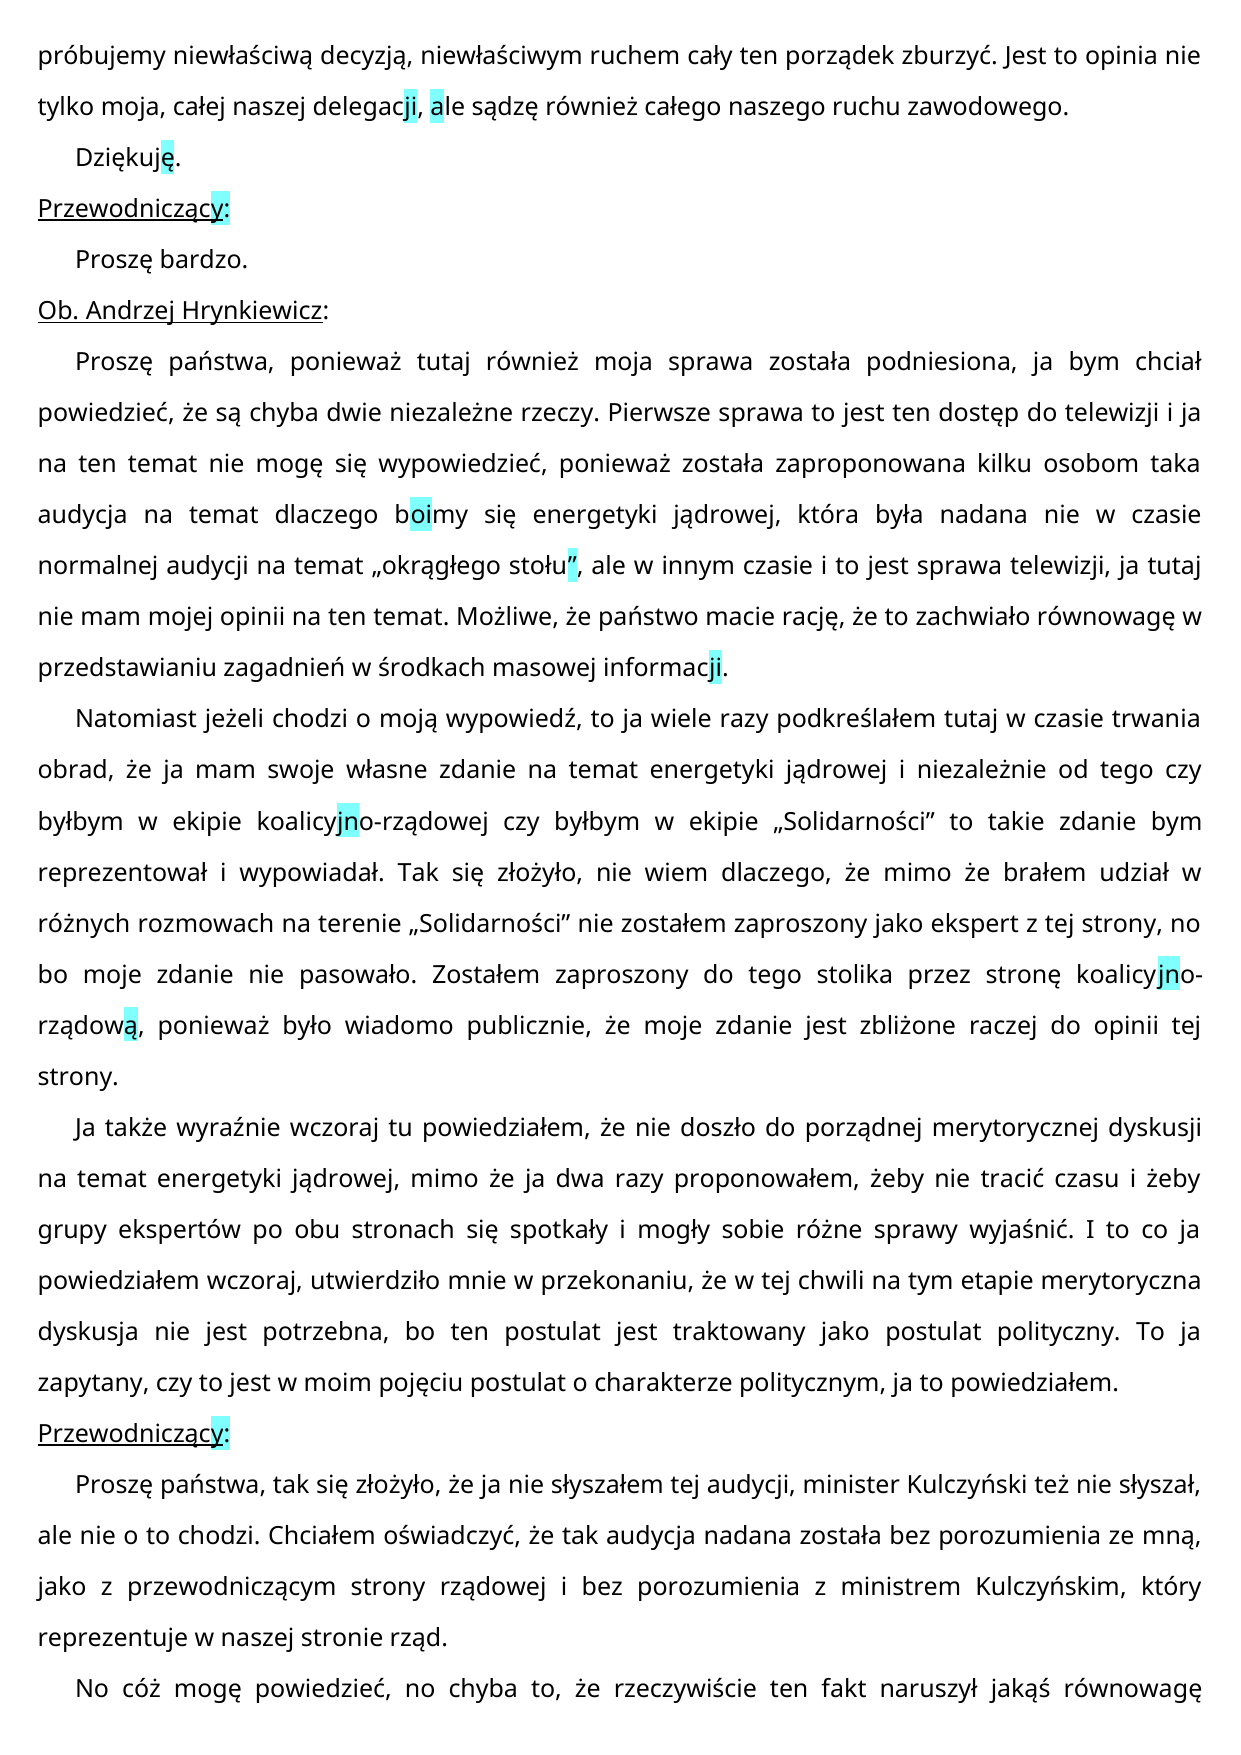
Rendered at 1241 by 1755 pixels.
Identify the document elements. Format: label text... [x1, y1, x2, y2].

text Dziękuję. [37, 139, 1203, 174]
text Proszę bardzo. [37, 242, 1203, 276]
text Przewodniczący: [37, 1416, 1203, 1450]
text Ja także wyraźnie wczoraj tu powiedziałem, że nie doszło do porządnej merytorycznej dyskusji na temat energetyki jądrowej, mimo że ja dwa razy proponowałem, żeby nie tracić czasu i żeby grupy ekspertów po obu stronach się spotkały i mogły sobie różne sprawy wyjaśnić. I to co ja powiedziałem wczoraj, utwierdziło mnie w przekonaniu, że w tej chwili na tym etapie merytoryczna dyskusja nie jest potrzebna, bo ten postulat jest traktowany jako postulat polityczny. To ja zapytany, czy to jest w moim pojęciu postulat o charakterze politycznym, ja to powiedziałem. [37, 1109, 1203, 1399]
text próbujemy niewłaściwą decyzją, niewłaściwym ruchem cały ten porządek zburzyć. Jest to opinia nie tylko moja, całej naszej delegacji, ale sądzę również całego naszego ruchu zawodowego. [37, 37, 1203, 123]
text Przewodniczący: [37, 191, 1203, 225]
text Proszę państwa, tak się złożyło, że ja nie słyszałem tej audycji, minister Kulczyński też nie słyszał, ale nie o to chodzi. Chciałem oświadczyć, że tak audycja nadana została bez porozumienia ze mną, jako z przewodniczącym strony rządowej i bez porozumienia z ministrem Kulczyńskim, który reprezentuje w naszej stronie rząd. [37, 1467, 1203, 1654]
text Ob. Andrzej Hrynkiewicz: [37, 293, 1203, 327]
text No cóż mogę powiedzieć, no chyba to, że rzeczywiście ten fakt naruszył jakąś równowagę [37, 1671, 1203, 1705]
text Proszę państwa, ponieważ tutaj również moja sprawa została podniesiona, ja bym chciał powiedzieć, że są chyba dwie niezależne rzeczy. Pierwsze sprawa to jest ten dostęp do telewizji i ja na ten temat nie mogę się wypowiedzieć, ponieważ została zaproponowana kilku osobom taka audycja na temat dlaczego boimy się energetyki jądrowej, która była nadana nie w czasie normalnej audycji na temat „okrągłego stołu”, ale w innym czasie i to jest sprawa telewizji, ja tutaj nie mam mojej opinii na ten temat. Możliwe, że państwo macie rację, że to zachwiało równowagę w przedstawianiu zagadnień w środkach masowej informacji. [37, 344, 1203, 684]
text Natomiast jeżeli chodzi o moją wypowiedź, to ja wiele razy podkreślałem tutaj w czasie trwania obrad, że ja mam swoje własne zdanie na temat energetyki jądrowej i niezależnie od tego czy byłbym w ekipie koalicyjno-rządowej czy byłbym w ekipie „Solidarności” to takie zdanie bym reprezentował i wypowiadał. Tak się złożyło, nie wiem dlaczego, że mimo że brałem udział w różnych rozmowach na terenie „Solidarności” nie zostałem zaproszony jako ekspert z tej strony, no bo moje zdanie nie pasowało. Zostałem zaproszony do tego stolika przez stronę koalicyjno-rządową, ponieważ było wiadomo publicznie, że moje zdanie jest zbliżone raczej do opinii tej strony. [37, 701, 1203, 1092]
